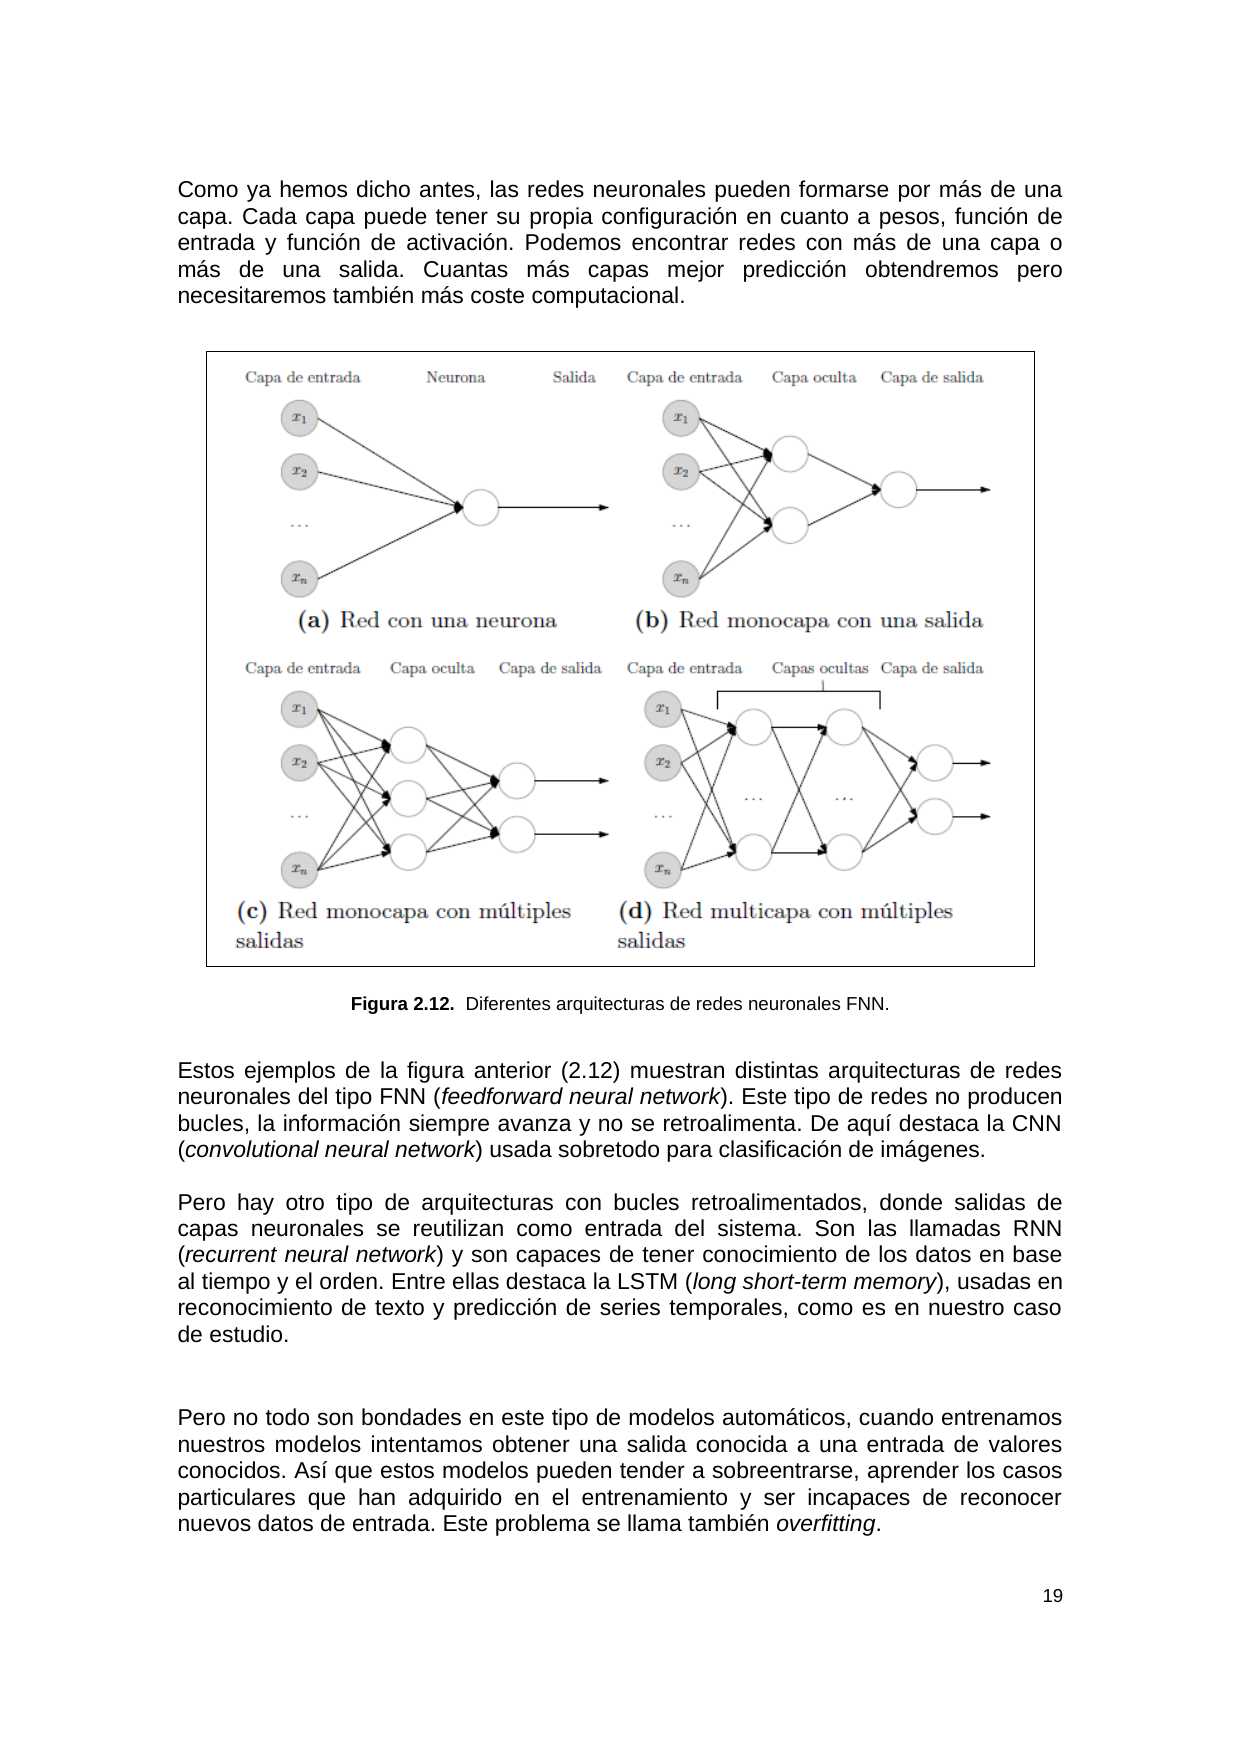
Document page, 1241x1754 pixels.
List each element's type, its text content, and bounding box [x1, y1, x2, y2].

text Pero hay otro tipo de arquitecturas con bucles retroalimentados, donde salidas de capas neuronales se reutilizan como entrada del sistema. Son las llamadas RNN (recurrent neural network) y son capaces de tener conocimiento de los datos en base al tiempo y el orden. Entre ellas destaca la LSTM (long short-term memory), usadas en reconocimiento de texto y predicción de series temporales, como es en nuestro caso de estudio. [177, 1189, 1063, 1347]
text Como ya hemos dicho antes, las redes neuronales pueden formarse por más de una capa. Cada capa puede tener su propia configuración en cuanto a pesos, función de entrada y función de activación. Podemos encontrar redes con más de una capa o más de una salida. Cuantas más capas mejor predicción obtendremos pero necesitaremos también más coste computacional. [177, 176, 1063, 308]
text Estos ejemplos de la figura anterior (2.12) muestran distintas arquitecturas de redes neuronales del tipo FNN (feedforward neural network). Este tipo de redes no producen bucles, la información siempre avanza y no se retroalimenta. De aquí destaca la CNN (convolutional neural network) usada sobretodo para clasificación de imágenes. [177, 1057, 1063, 1162]
text Pero no todo son bondades en este tipo de modelos automáticos, cuando entrenamos nuestros modelos intentamos obtener una salida conocida a una entrada de valores conocidos. Así que estos modelos pueden tender a sobreentrarse, aprender los casos particulares que han adquirido en el entrenamiento y ser incapaces de reconocer nuevos datos de entrada. Este problema se llama también overfitting. [177, 1404, 1063, 1536]
picture [208, 354, 1032, 963]
text Figura 2.12. Diferentes arquitecturas de redes neuronales FNN. [177, 334, 1063, 1014]
